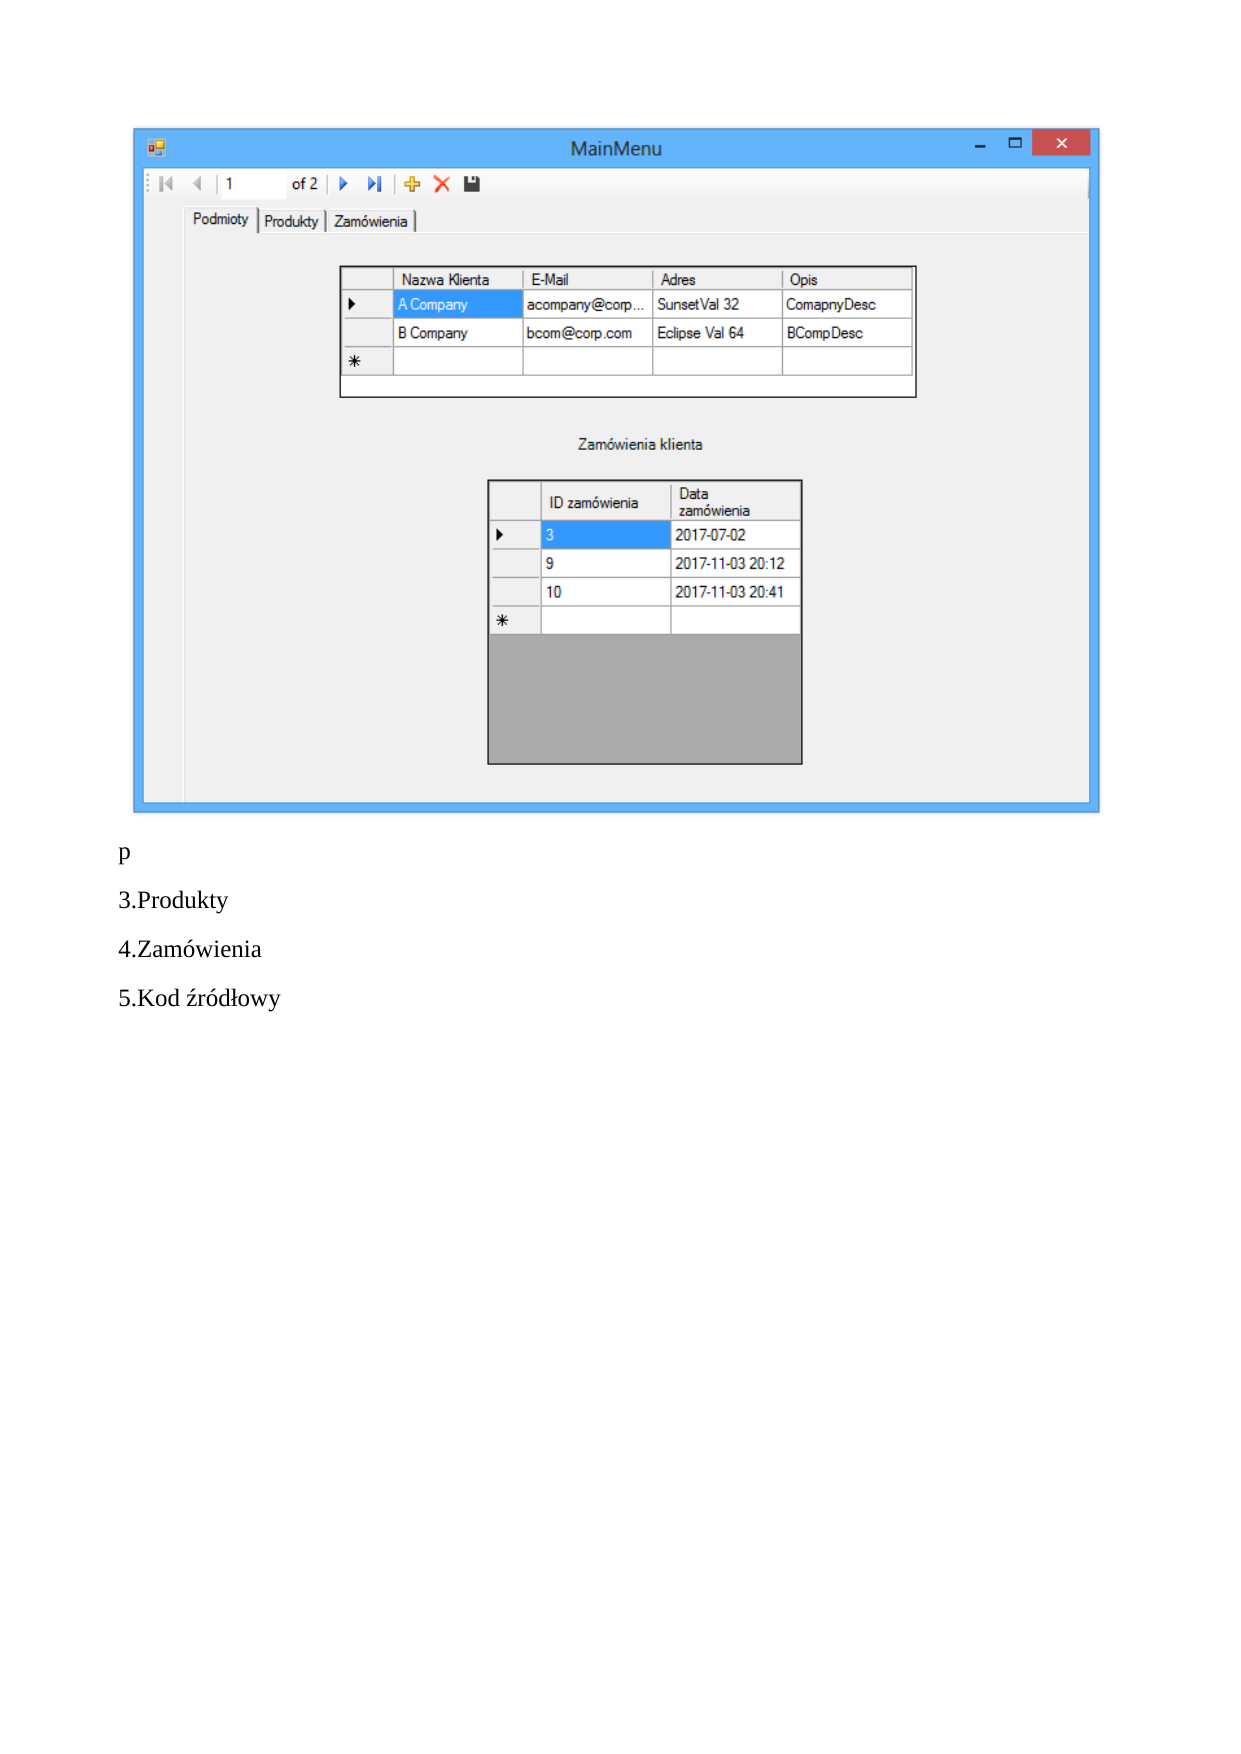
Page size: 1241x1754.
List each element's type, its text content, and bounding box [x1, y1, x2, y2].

text 3.Produkty [118, 885, 1122, 914]
text p [118, 831, 1122, 865]
text 4.Zamówienia [118, 934, 1122, 963]
text 5.Kod źródłowy [118, 983, 1122, 1012]
picture [118, 118, 1123, 831]
